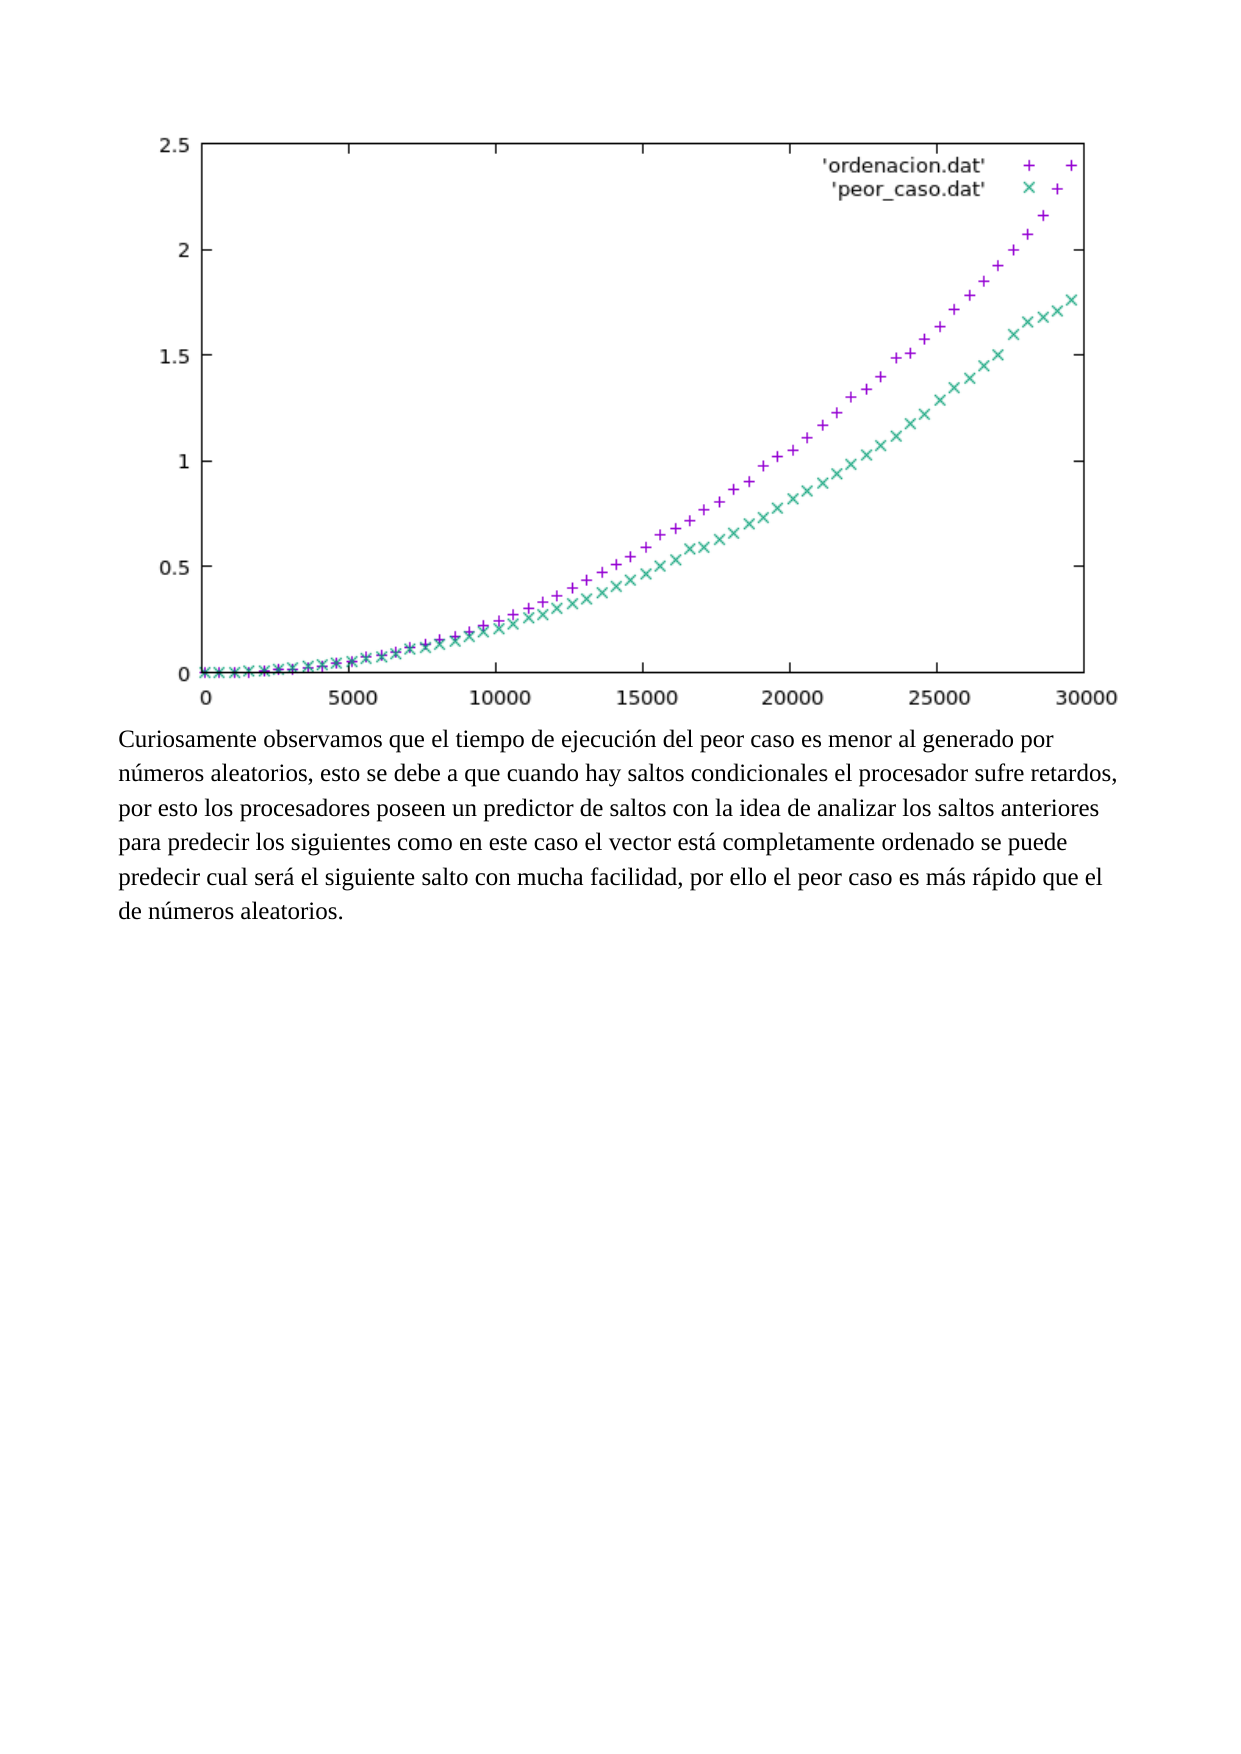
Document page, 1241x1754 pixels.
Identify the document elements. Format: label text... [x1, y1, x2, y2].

text Curiosamente observamos que el tiempo de ejecución del peor caso es menor al generado por números aleatorios, esto se debe a que cuando hay saltos condicionales el procesador sufre retardos, por esto los procesadores poseen un predictor de saltos con la idea de analizar los saltos anteriores para predecir los siguientes como en este caso el vector está completamente ordenado se puede predecir cual será el siguiente salto con mucha facilidad, por ello el peor caso es más rápido que el de números aleatorios. [118, 118, 1122, 925]
picture [120, 118, 1121, 719]
